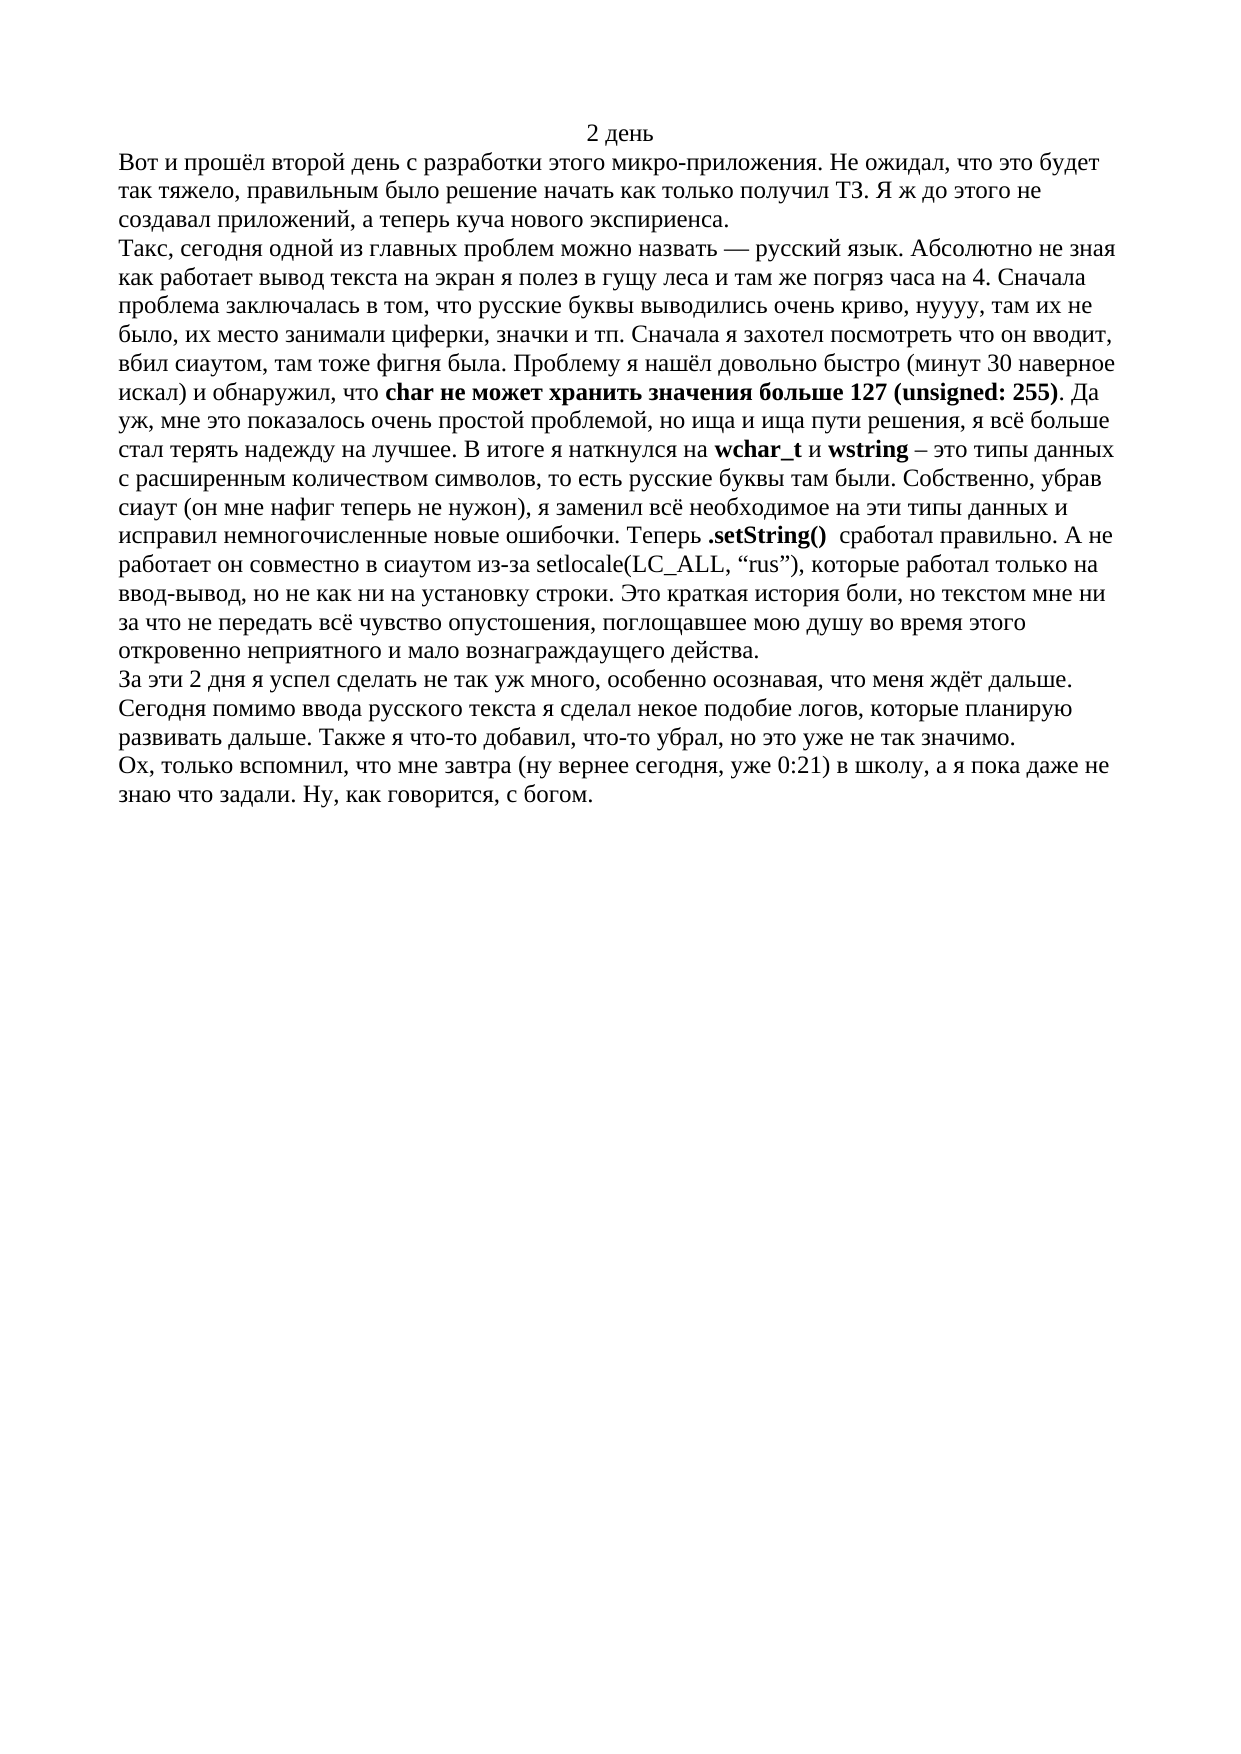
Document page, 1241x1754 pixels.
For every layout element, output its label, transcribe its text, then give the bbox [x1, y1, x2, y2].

text Такс, сегодня одной из главных проблем можно назвать — русский язык. Абсолютно не зная как работает вывод текста на экран я полез в гущу леса и там же погряз часа на 4. Сначала проблема заключалась в том, что русские буквы выводились очень криво, нуууу, там их не было, их место занимали циферки, значки и тп. Сначала я захотел посмотреть что он вводит, вбил сиаутом, там тоже фигня была. Проблему я нашёл довольно быстро (минут 30 наверное искал) и обнаружил, что char не может хранить значения больше 127 (unsigned: 255). Да уж, мне это показалось очень простой проблемой, но ища и ища пути решения, я всё больше стал терять надежду на лучшее. В итоге я наткнулся на wchar_t и wstring – это типы данных с расширенным количеством символов, то есть русские буквы там были. Собственно, убрав сиаут (он мне нафиг теперь не нужон), я заменил всё необходимое на эти типы данных и исправил немногочисленные новые ошибочки. Теперь .setString() сработал правильно. А не работает он совместно в сиаутом из-за setlocale(LC_ALL, “rus”), которые работал только на ввод-вывод, но не как ни на установку строки. Это краткая история боли, но текстом мне ни за что не передать всё чувство опустошения, поглощавшее мою душу во время этого откровенно неприятного и мало вознаграждаущего действа. [118, 233, 1122, 664]
text Вот и прошёл второй день с разработки этого микро-приложения. Не ожидал, что это будет так тяжело, правильным было решение начать как только получил ТЗ. Я ж до этого не создавал приложений, а теперь куча нового экспириенса. [118, 147, 1122, 233]
text За эти 2 дня я успел сделать не так уж много, особенно осознавая, что меня ждёт дальше. Сегодня помимо ввода русского текста я сделал некое подобие логов, которые планирую развивать дальше. Также я что-то добавил, что-то убрал, но это уже не так значимо. [118, 664, 1122, 751]
text Ох, только вспомнил, что мне завтра (ну вернее сегодня, уже 0:21) в школу, а я пока даже не знаю что задали. Ну, как говорится, с богом. [118, 751, 1122, 808]
text 2 день [118, 118, 1122, 147]
